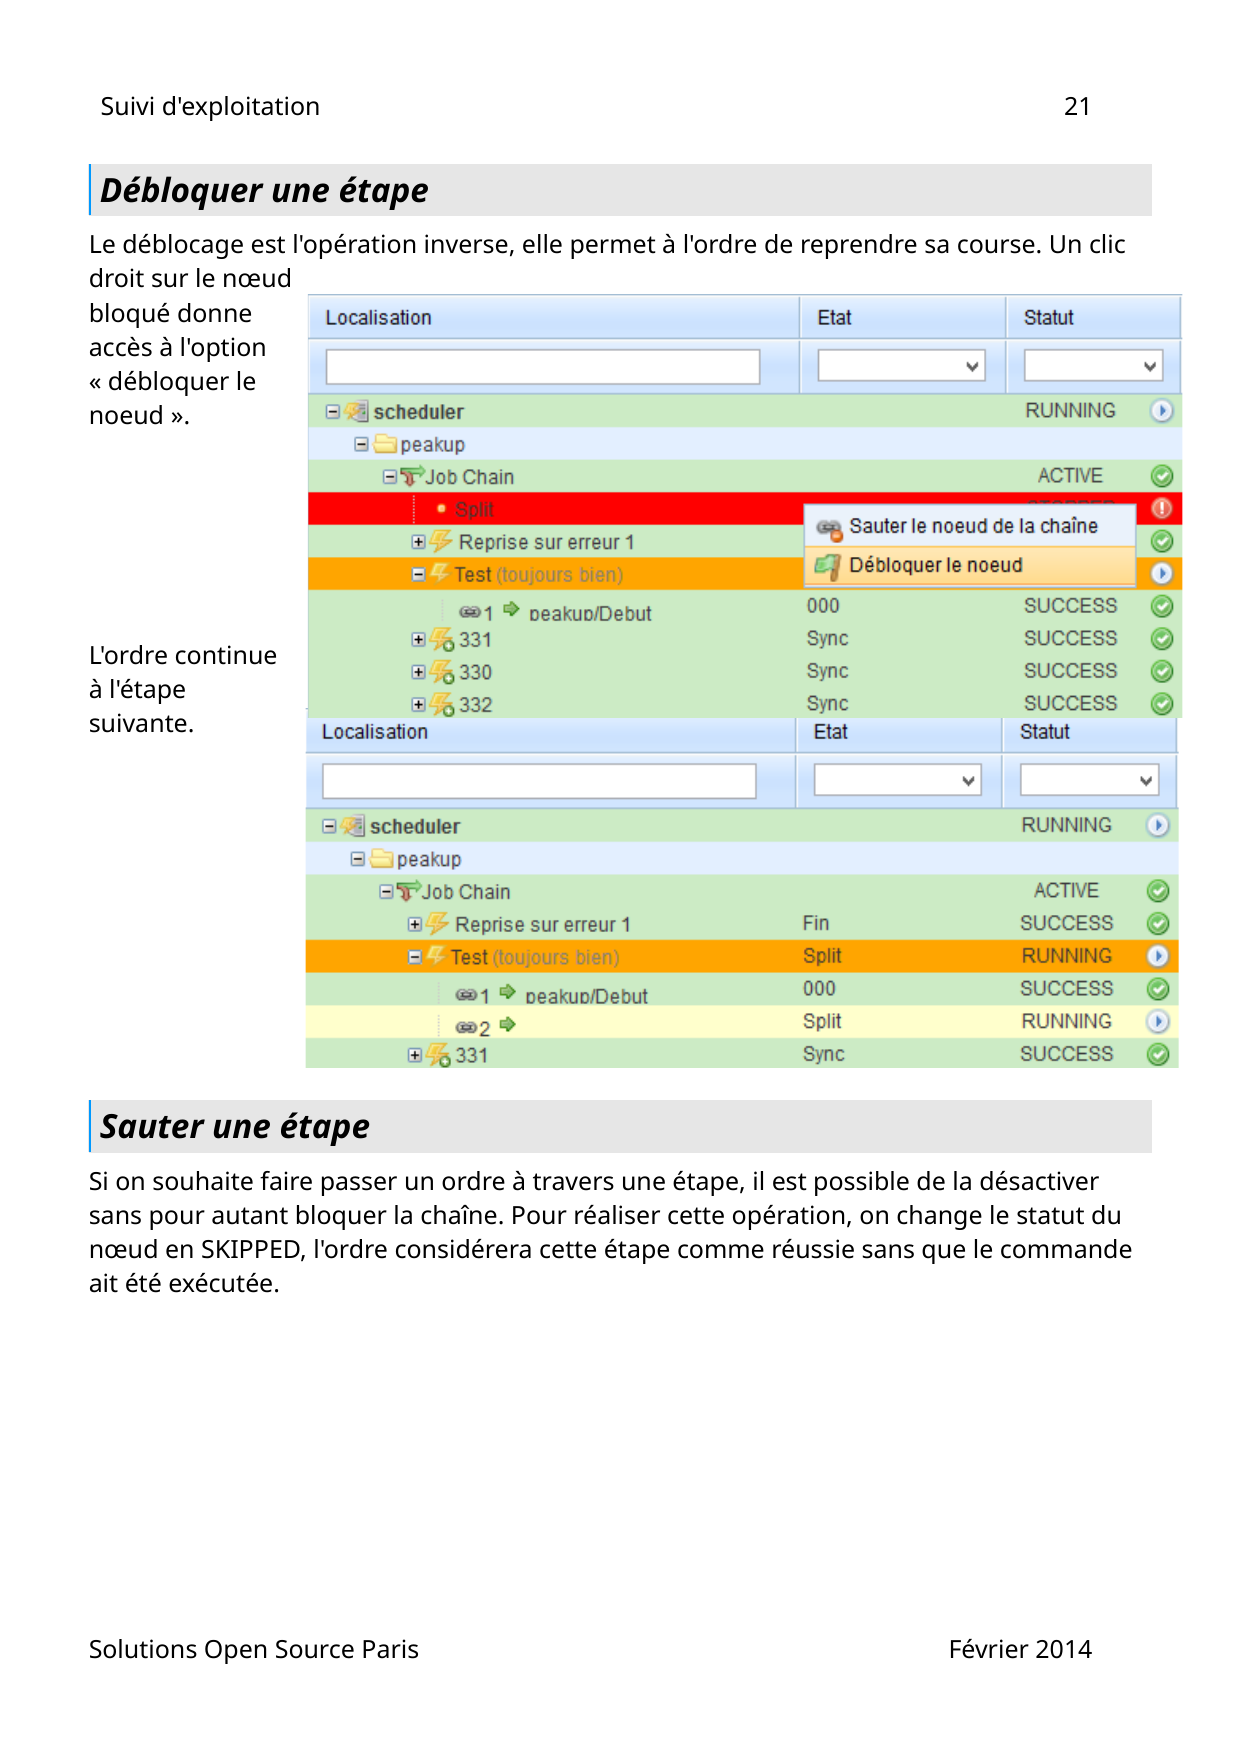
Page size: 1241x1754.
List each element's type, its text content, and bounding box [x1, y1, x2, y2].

text Si on souhaite faire passer un ordre à travers une étape, il est possible de la désactiver sans pour autant bloquer la chaîne. Pour réaliser cette opération, on change le statut du nœud en SKIPPED, l'ordre considérera cette étape comme réussie sans que le commande ait été exécutée. [88, 1163, 1152, 1300]
subtitle Débloquer une étape [91, 165, 1151, 215]
text Le déblocage est l'opération inverse, elle permet à l'ordre de reprendre sa course. Un clic droit sur le nœud bloqué donne accès à l'option « débloquer le noeud ». [88, 227, 1152, 431]
subtitle Sauter une étape [91, 1101, 1151, 1152]
text L'ordre continue à l'étape suivante. [88, 637, 307, 739]
